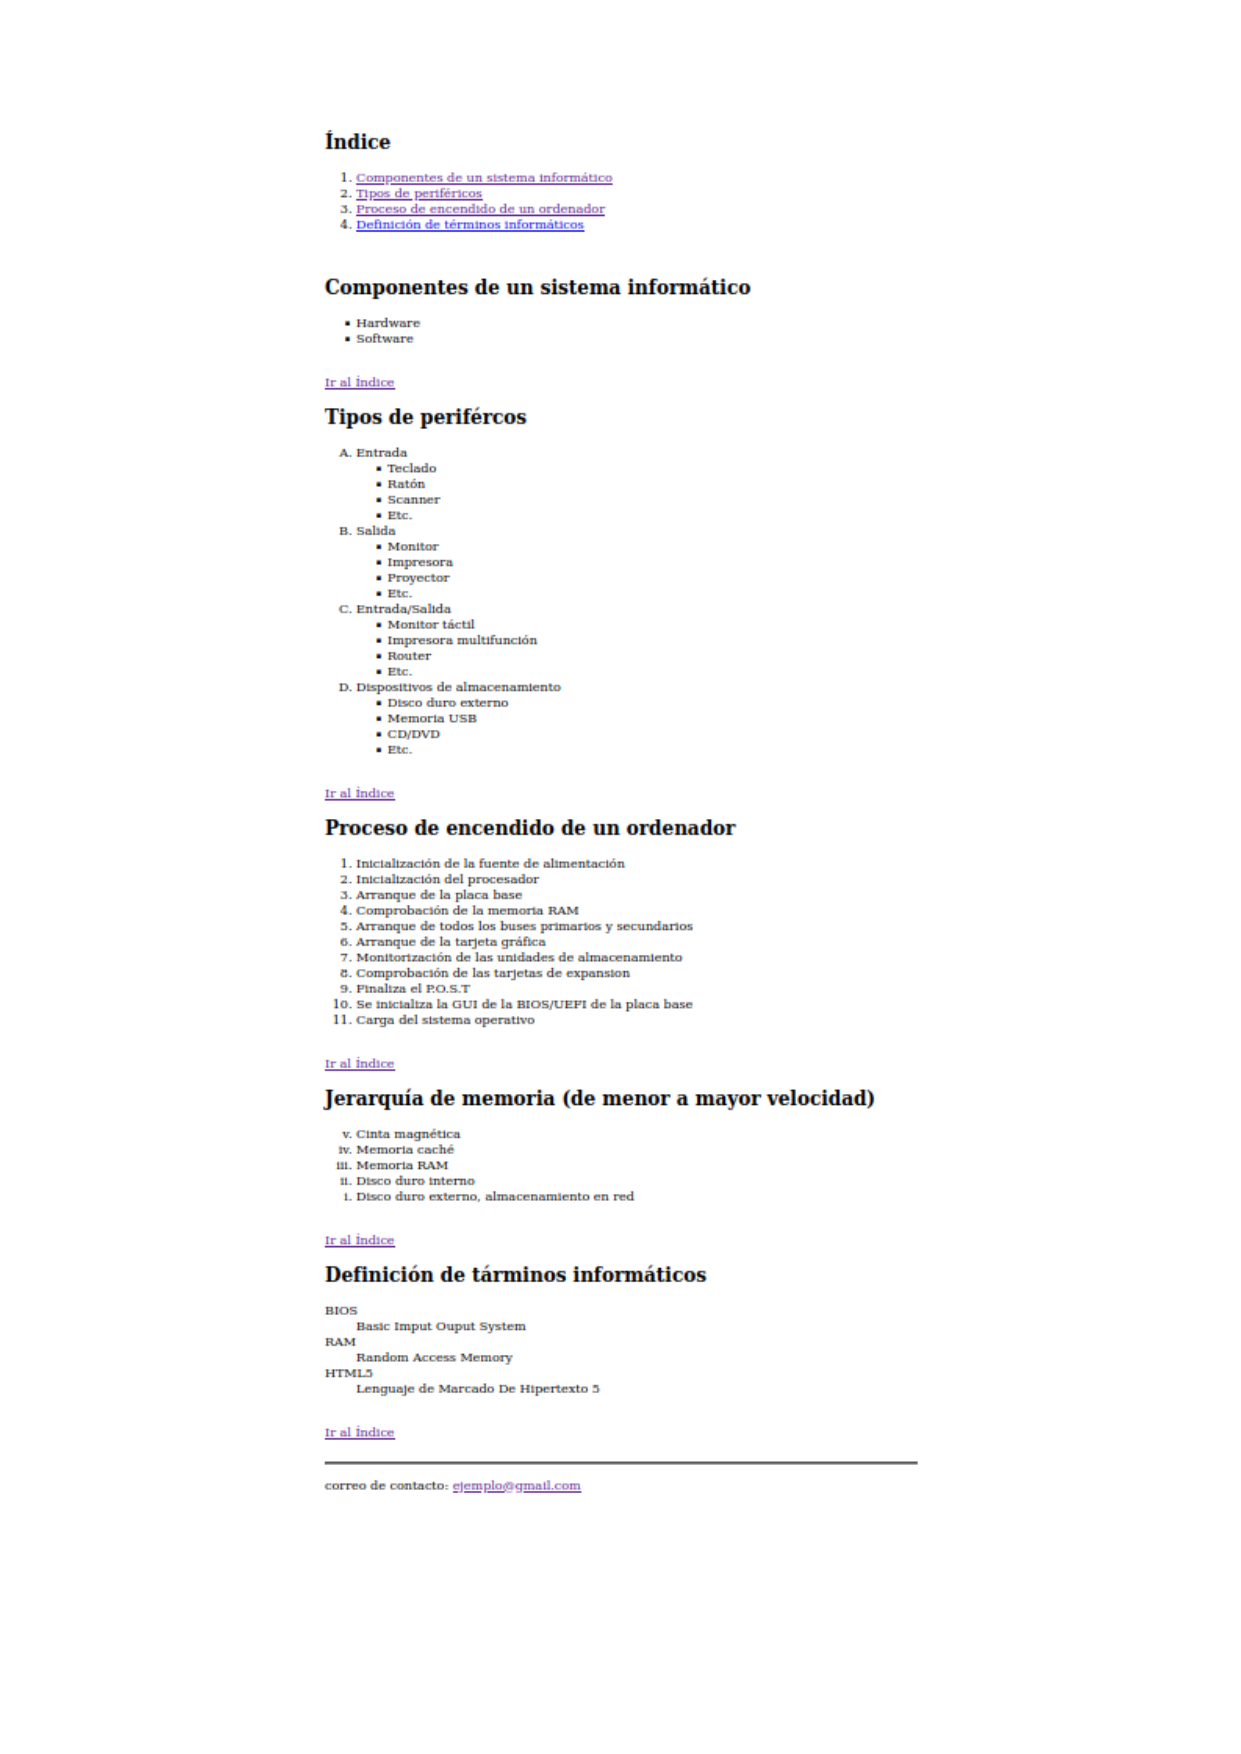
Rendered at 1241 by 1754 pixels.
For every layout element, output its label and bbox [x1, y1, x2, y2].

picture [322, 118, 918, 1579]
